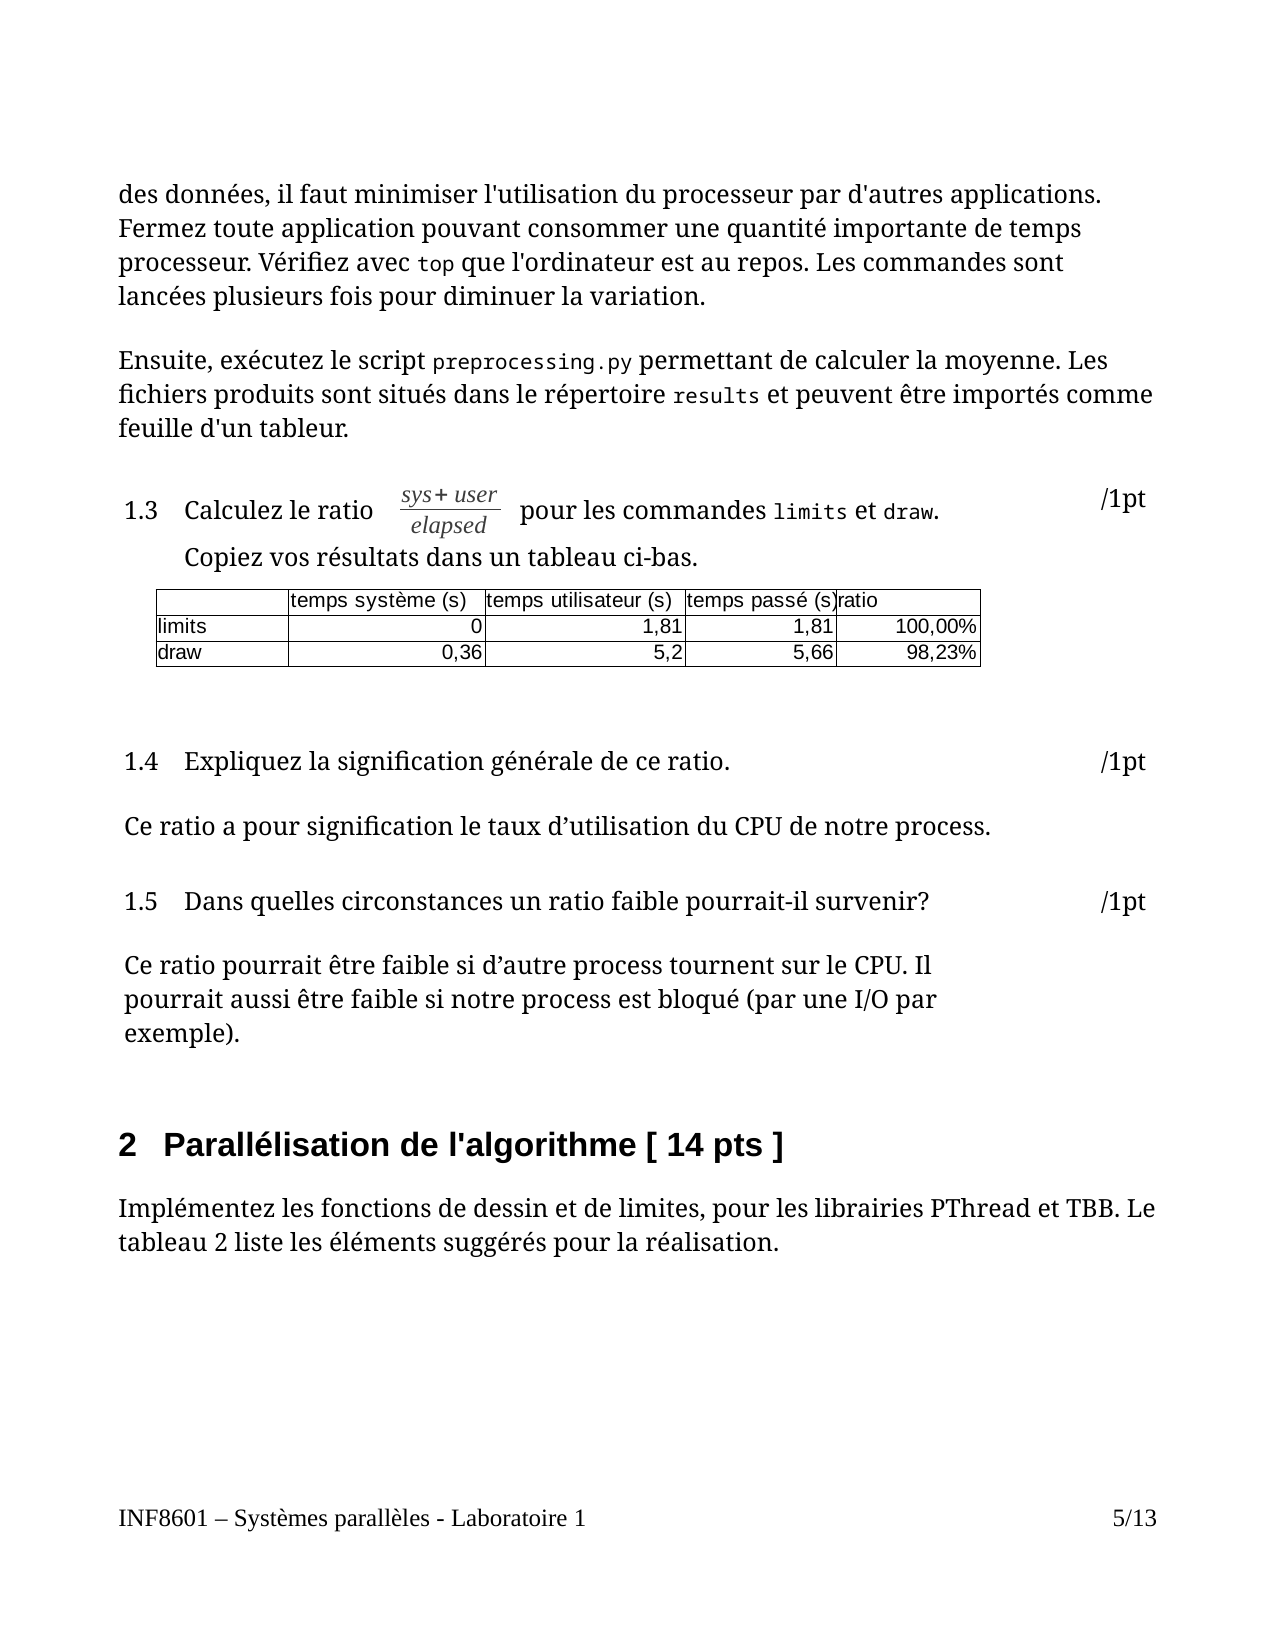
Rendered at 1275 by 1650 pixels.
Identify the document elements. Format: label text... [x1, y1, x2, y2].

table_cell [1020, 723, 1088, 863]
table_header [1020, 460, 1088, 723]
text Ensuite, exécutez le script preprocessing.py permettant de calculer la moyenne. Les fichiers produits sont situés dans le répertoire results et peuvent être importés comme feuille d'un tableur. [118, 343, 1157, 445]
table_cell Expliquez la signification générale de ce ratio. Ce ratio a pour signification le taux d’utilisation du CPU de notre process. [118, 723, 1019, 863]
table_cell [1020, 863, 1088, 1071]
subtitle Parallélisation de l'algorithme [ 14 pts ] [118, 1124, 1157, 1163]
table_header Calculez le ratio pour les commandes limits et draw. Copiez vos résultats dans un tableau ci-bas. [118, 460, 1019, 723]
table_cell /1pt [1089, 723, 1157, 863]
table_header /1pt [1089, 460, 1157, 723]
table_cell Dans quelles circonstances un ratio faible pourrait-il survenir? Ce ratio pourrait être faible si d’autre process tournent sur le CPU. Il pourrait aussi être faible si notre process est bloqué (par une I/O par exemple). [118, 863, 1019, 1071]
text Implémentez les fonctions de dessin et de limites, pour les librairies PThread et TBB. Le tableau 2 liste les éléments suggérés pour la réalisation. [118, 1191, 1157, 1259]
table_cell /1pt [1089, 863, 1157, 1071]
text des données, il faut minimiser l'utilisation du processeur par d'autres applications. Fermez toute application pouvant consommer une quantité importante de temps processeur. Vérifiez avec top que l'ordinateur est au repos. Les commandes sont lancées plusieurs fois pour diminuer la variation. [118, 176, 1157, 313]
